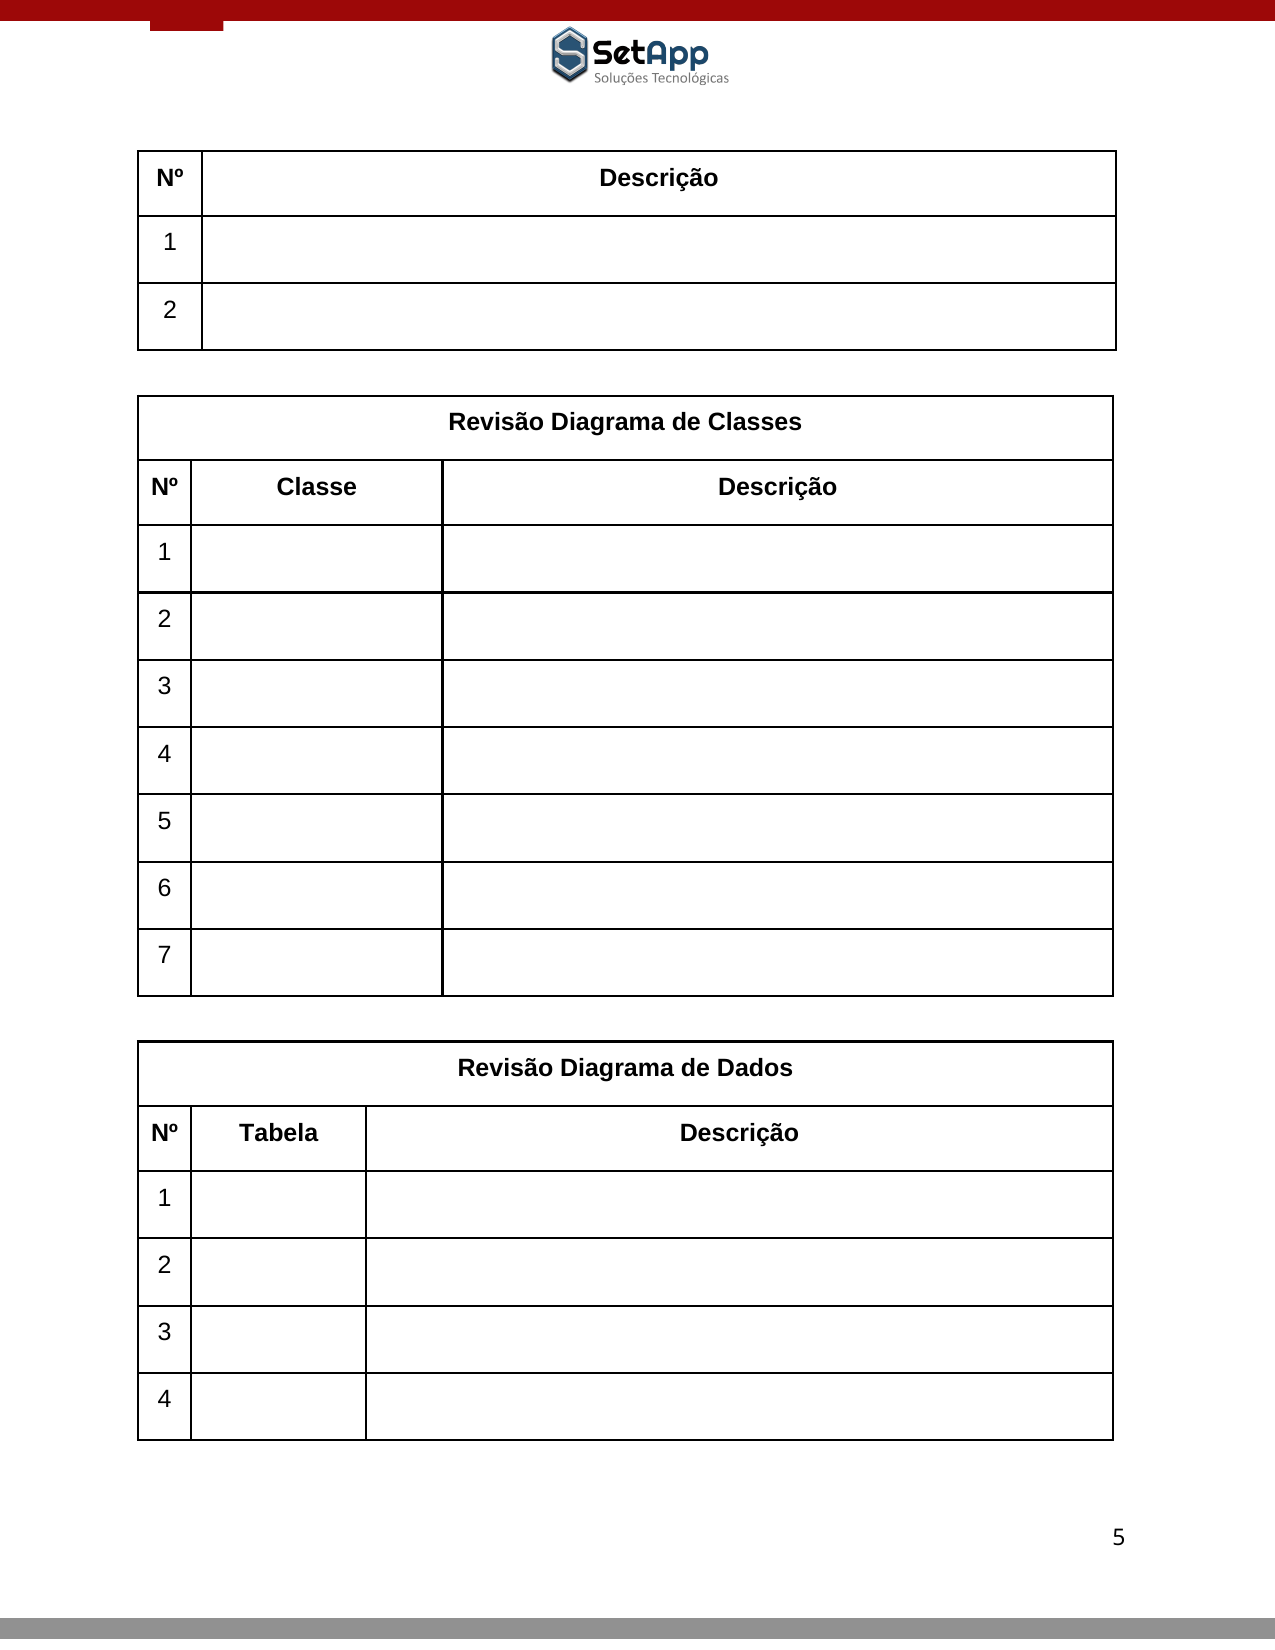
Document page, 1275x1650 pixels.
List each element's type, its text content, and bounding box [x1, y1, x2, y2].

table_cell 4 [139, 728, 190, 793]
table_cell 5 [139, 795, 190, 861]
table_cell [444, 930, 1112, 995]
table_cell [444, 795, 1112, 861]
table_cell 2 [139, 284, 201, 349]
table_cell [444, 661, 1112, 726]
table_cell [367, 1172, 1112, 1237]
table_cell [444, 863, 1112, 928]
table_cell 6 [139, 863, 190, 928]
table_header Revisão Diagrama de Classes [139, 397, 1112, 459]
table_cell [192, 594, 441, 659]
table_cell 4 [139, 1374, 190, 1439]
table_cell [367, 1239, 1112, 1304]
table_cell 3 [139, 1307, 190, 1372]
table_cell Classe [192, 461, 441, 524]
table_cell 1 [139, 217, 201, 282]
table_cell Descrição [203, 152, 1115, 215]
table_cell [192, 863, 441, 928]
table_cell [192, 661, 441, 726]
table_cell [192, 1172, 365, 1237]
table_cell Nº [139, 461, 190, 524]
table_cell [444, 594, 1112, 659]
table_cell [203, 217, 1115, 282]
table_cell [444, 728, 1112, 793]
table_cell [192, 795, 441, 861]
table_cell 2 [139, 1239, 190, 1304]
table_cell [192, 930, 441, 995]
table_cell 7 [139, 930, 190, 995]
table_cell Tabela [192, 1107, 365, 1170]
table_cell [367, 1307, 1112, 1372]
table_cell [192, 1239, 365, 1304]
table_cell [367, 1374, 1112, 1439]
table_cell 3 [139, 661, 190, 726]
table_cell Nº [139, 1107, 190, 1170]
table_cell 2 [139, 594, 190, 659]
table_cell [203, 284, 1115, 349]
table_cell Nº [139, 152, 201, 215]
table_cell 1 [139, 526, 190, 591]
table_cell [192, 728, 441, 793]
table_cell [192, 526, 441, 591]
table_header Revisão Diagrama de Dados [139, 1043, 1112, 1105]
table_cell [192, 1307, 365, 1372]
table_cell Descrição [367, 1107, 1112, 1170]
table_cell [444, 526, 1112, 591]
table_cell [192, 1374, 365, 1439]
table_cell 1 [139, 1172, 190, 1237]
table_cell Descrição [444, 461, 1112, 524]
